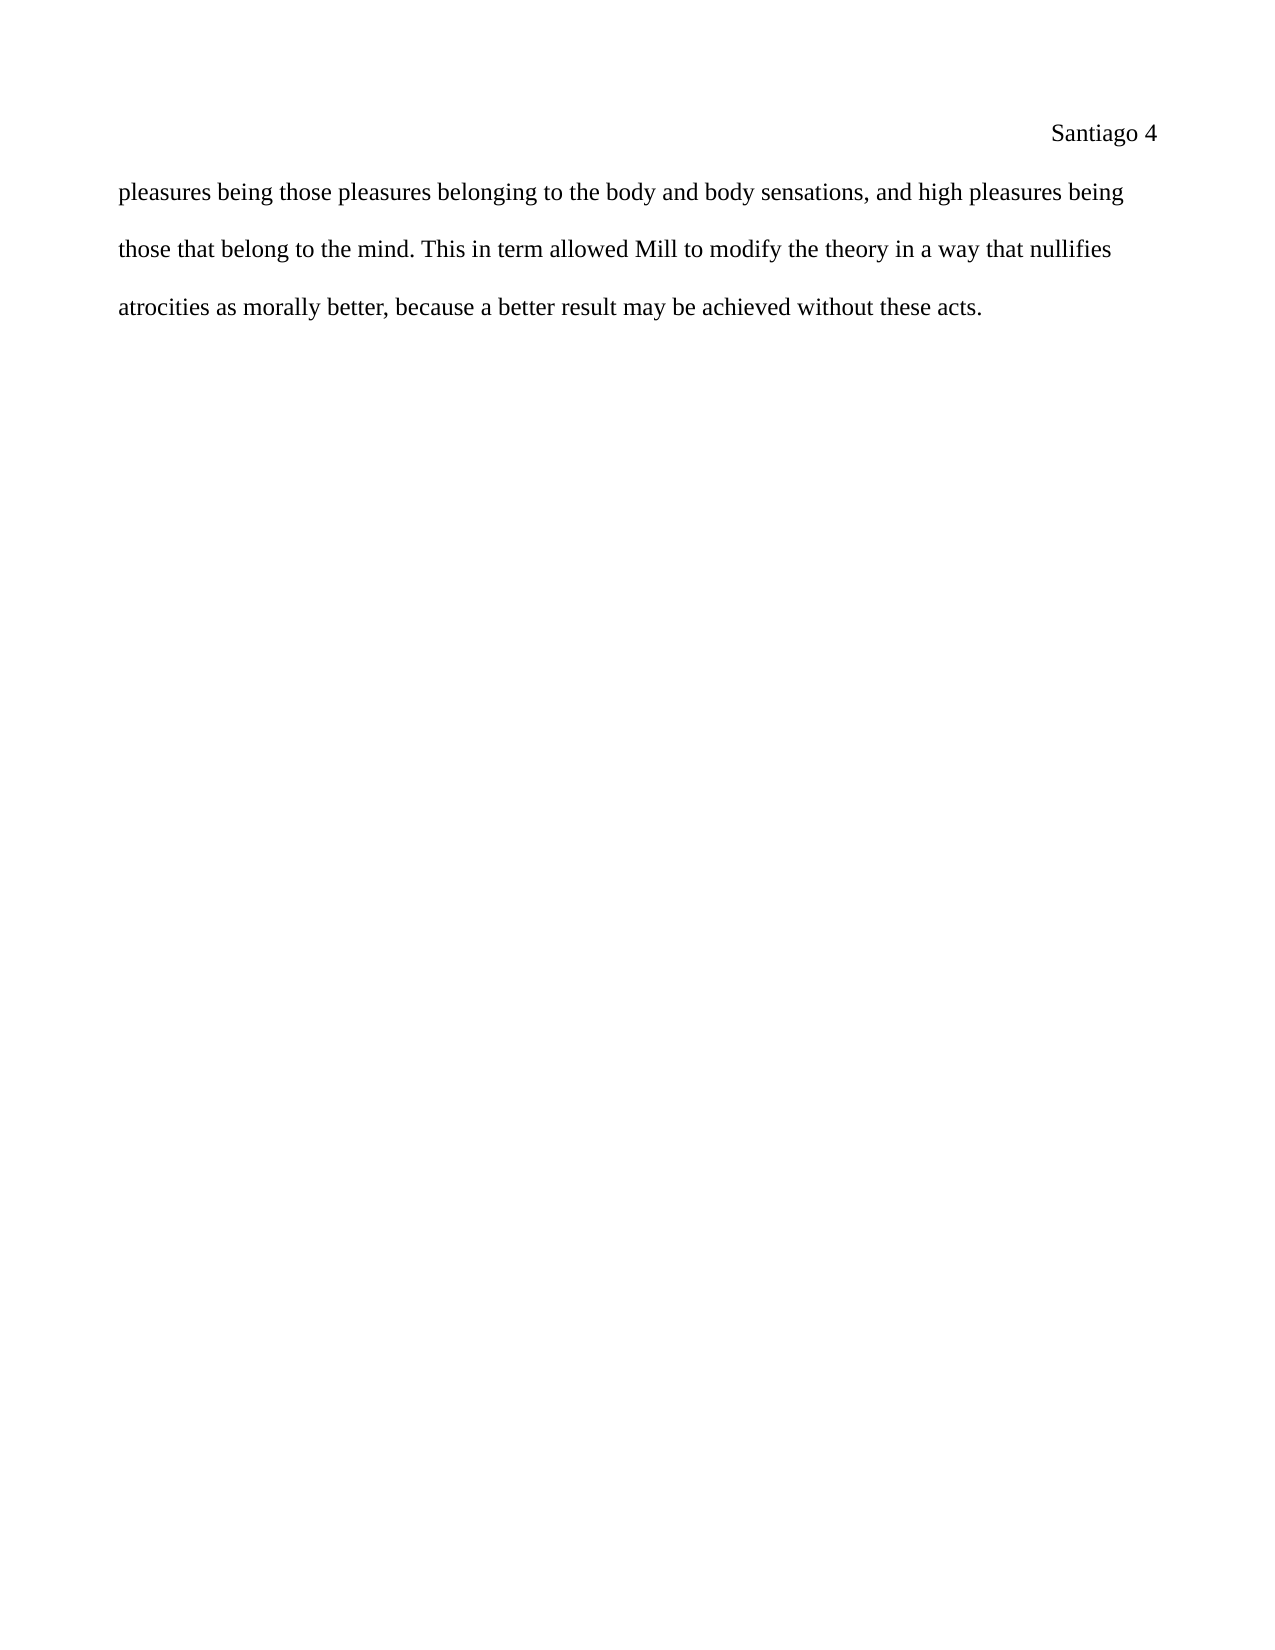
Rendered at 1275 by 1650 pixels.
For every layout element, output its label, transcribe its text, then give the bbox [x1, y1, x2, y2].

text pleasures being those pleasures belonging to the body and body sensations, and high pleasures being those that belong to the mind. This in term allowed Mill to modify the theory in a way that nullifies atrocities as morally better, because a better result may be achieved without these acts. [118, 177, 1157, 321]
